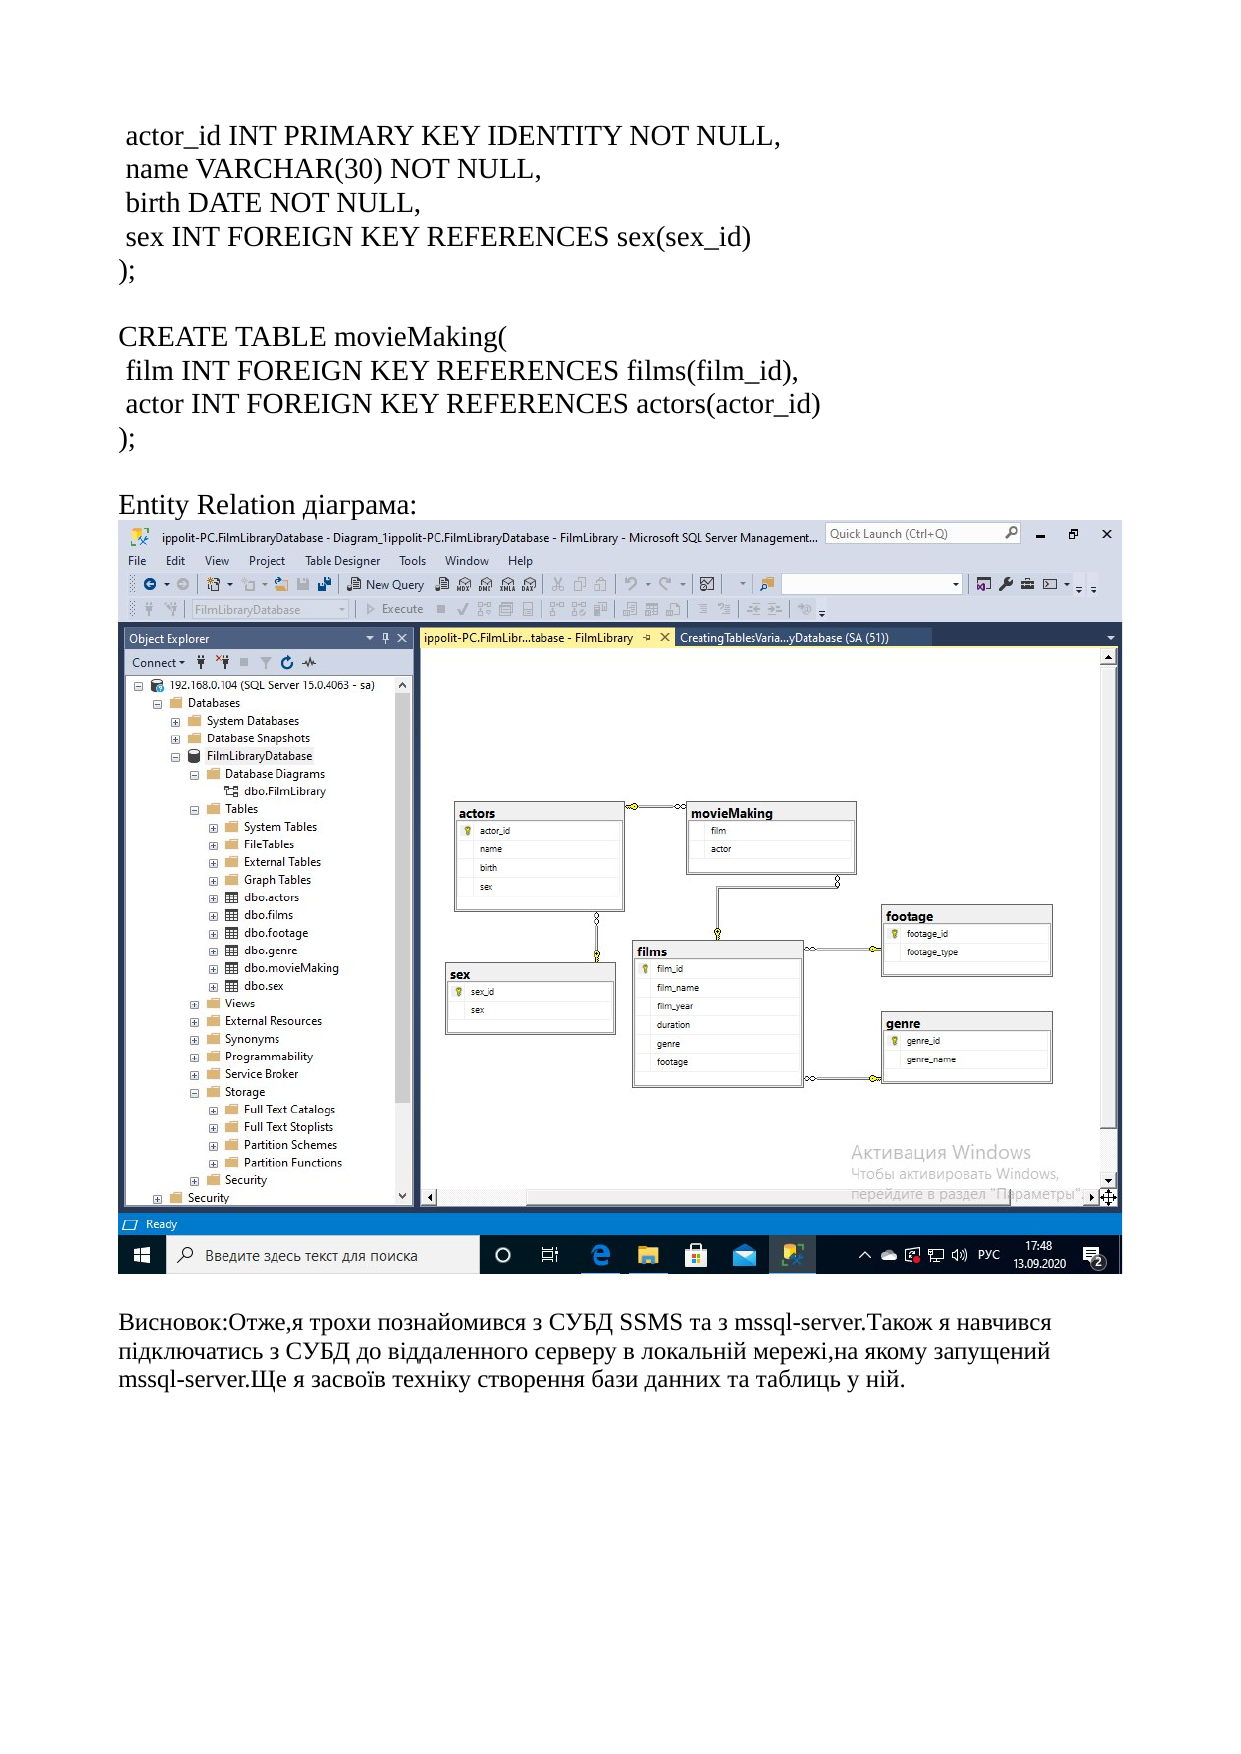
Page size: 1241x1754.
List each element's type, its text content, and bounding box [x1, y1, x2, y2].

text sex INT FOREIGN KEY REFERENCES sex(sex_id) [118, 219, 1122, 252]
text Entity Relation діаграма: [118, 487, 1122, 520]
picture [118, 520, 1123, 1274]
text name VARCHAR(30) NOT NULL, [118, 152, 1122, 185]
text CREATE TABLE movieMaking( [118, 319, 1122, 353]
text actor INT FOREIGN KEY REFERENCES actors(actor_id) [118, 386, 1122, 420]
text ); [118, 252, 1122, 286]
text Висновок:Отже,я трохи познайомився з СУБД SSMS та з mssql-server.Також я навчився підключатись з СУБД до віддаленного серверу в локальній мережі,на якому запущений mssql-server.Ще я засвоїв техніку створення бази данних та таблиць у ній. [118, 1307, 1122, 1393]
text birth DATE NOT NULL, [118, 185, 1122, 219]
text film INT FOREIGN KEY REFERENCES films(film_id), [118, 353, 1122, 386]
text actor_id INT PRIMARY KEY IDENTITY NOT NULL, [118, 118, 1122, 152]
text ); [118, 420, 1122, 453]
